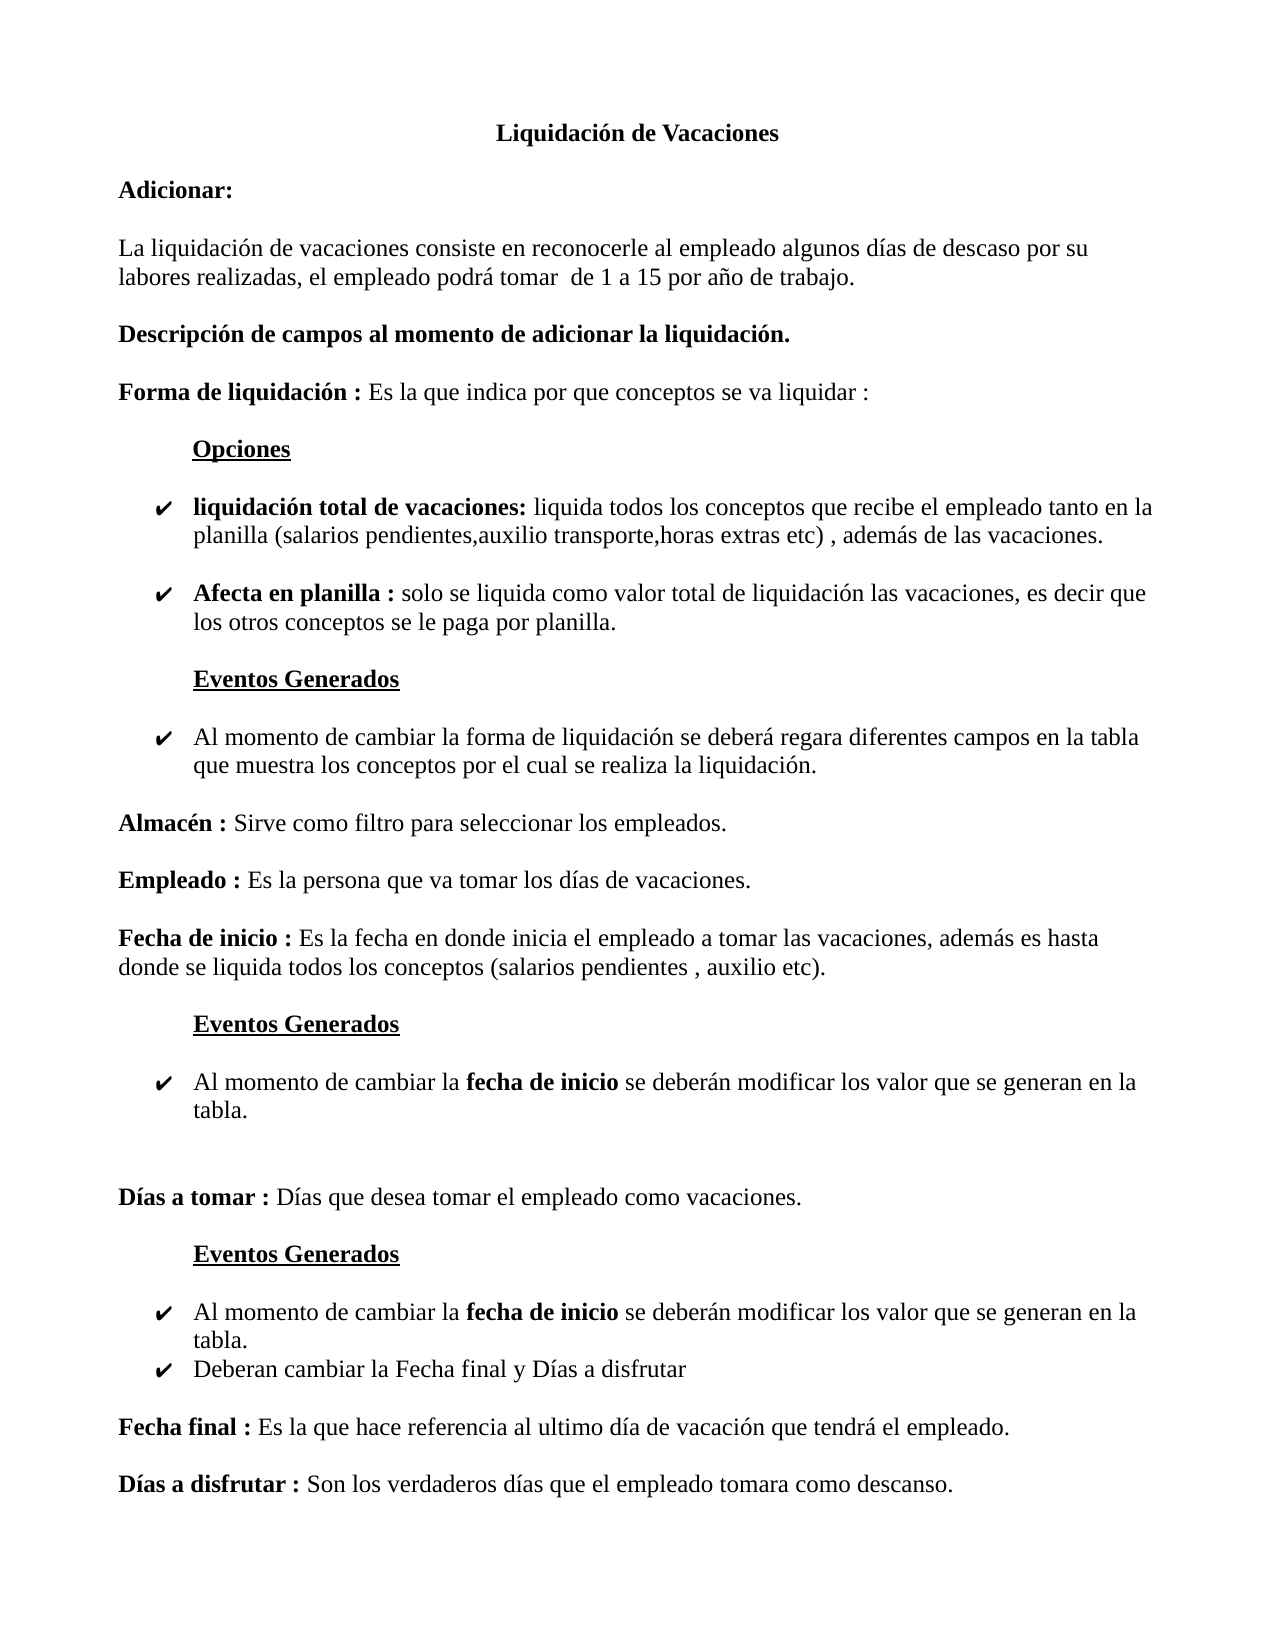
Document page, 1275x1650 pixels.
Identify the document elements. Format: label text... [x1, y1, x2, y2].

text Eventos Generados [118, 1009, 1157, 1038]
text Fecha de inicio : Es la fecha en donde inicia el empleado a tomar las vacaciones, además es hasta donde se liquida todos los conceptos (salarios pendientes , auxilio etc). [118, 923, 1157, 981]
list Afecta en planilla : solo se liquida como valor total de liquidación las vacaciones, es decir que los otros conceptos se le paga por planilla. [156, 578, 1157, 636]
list Al momento de cambiar la forma de liquidación se deberá regara diferentes campos en la tabla que muestra los conceptos por el cual se realiza la liquidación. [156, 722, 1157, 779]
list Al momento de cambiar la fecha de inicio se deberán modificar los valor que se generan en la tabla. [156, 1297, 1157, 1354]
text Fecha final : Es la que hace referencia al ultimo día de vacación que tendrá el empleado. [118, 1412, 1157, 1441]
text La liquidación de vacaciones consiste en reconocerle al empleado algunos días de descaso por su labores realizadas, el empleado podrá tomar de 1 a 15 por año de trabajo. [118, 233, 1157, 291]
text Descripción de campos al momento de adicionar la liquidación. [118, 319, 1157, 348]
text Forma de liquidación : Es la que indica por que conceptos se va liquidar : [118, 377, 1157, 406]
text Eventos Generados [118, 1239, 1157, 1268]
text Eventos Generados [118, 664, 1157, 693]
text Días a tomar : Días que desea tomar el empleado como vacaciones. [118, 1182, 1157, 1211]
text Opciones [118, 434, 1157, 463]
text Adicionar: [118, 176, 1157, 204]
text Liquidación de Vacaciones [118, 118, 1157, 147]
list Al momento de cambiar la fecha de inicio se deberán modificar los valor que se generan en la tabla. [156, 1067, 1157, 1124]
list liquidación total de vacaciones: liquida todos los conceptos que recibe el empleado tanto en la planilla (salarios pendientes,auxilio transporte,horas extras etc) , además de las vacaciones. [156, 492, 1157, 549]
list Deberan cambiar la Fecha final y Días a disfrutar [156, 1354, 1157, 1383]
text Días a disfrutar : Son los verdaderos días que el empleado tomara como descanso. [118, 1469, 1157, 1498]
text Empleado : Es la persona que va tomar los días de vacaciones. [118, 866, 1157, 894]
text Almacén : Sirve como filtro para seleccionar los empleados. [118, 808, 1157, 837]
